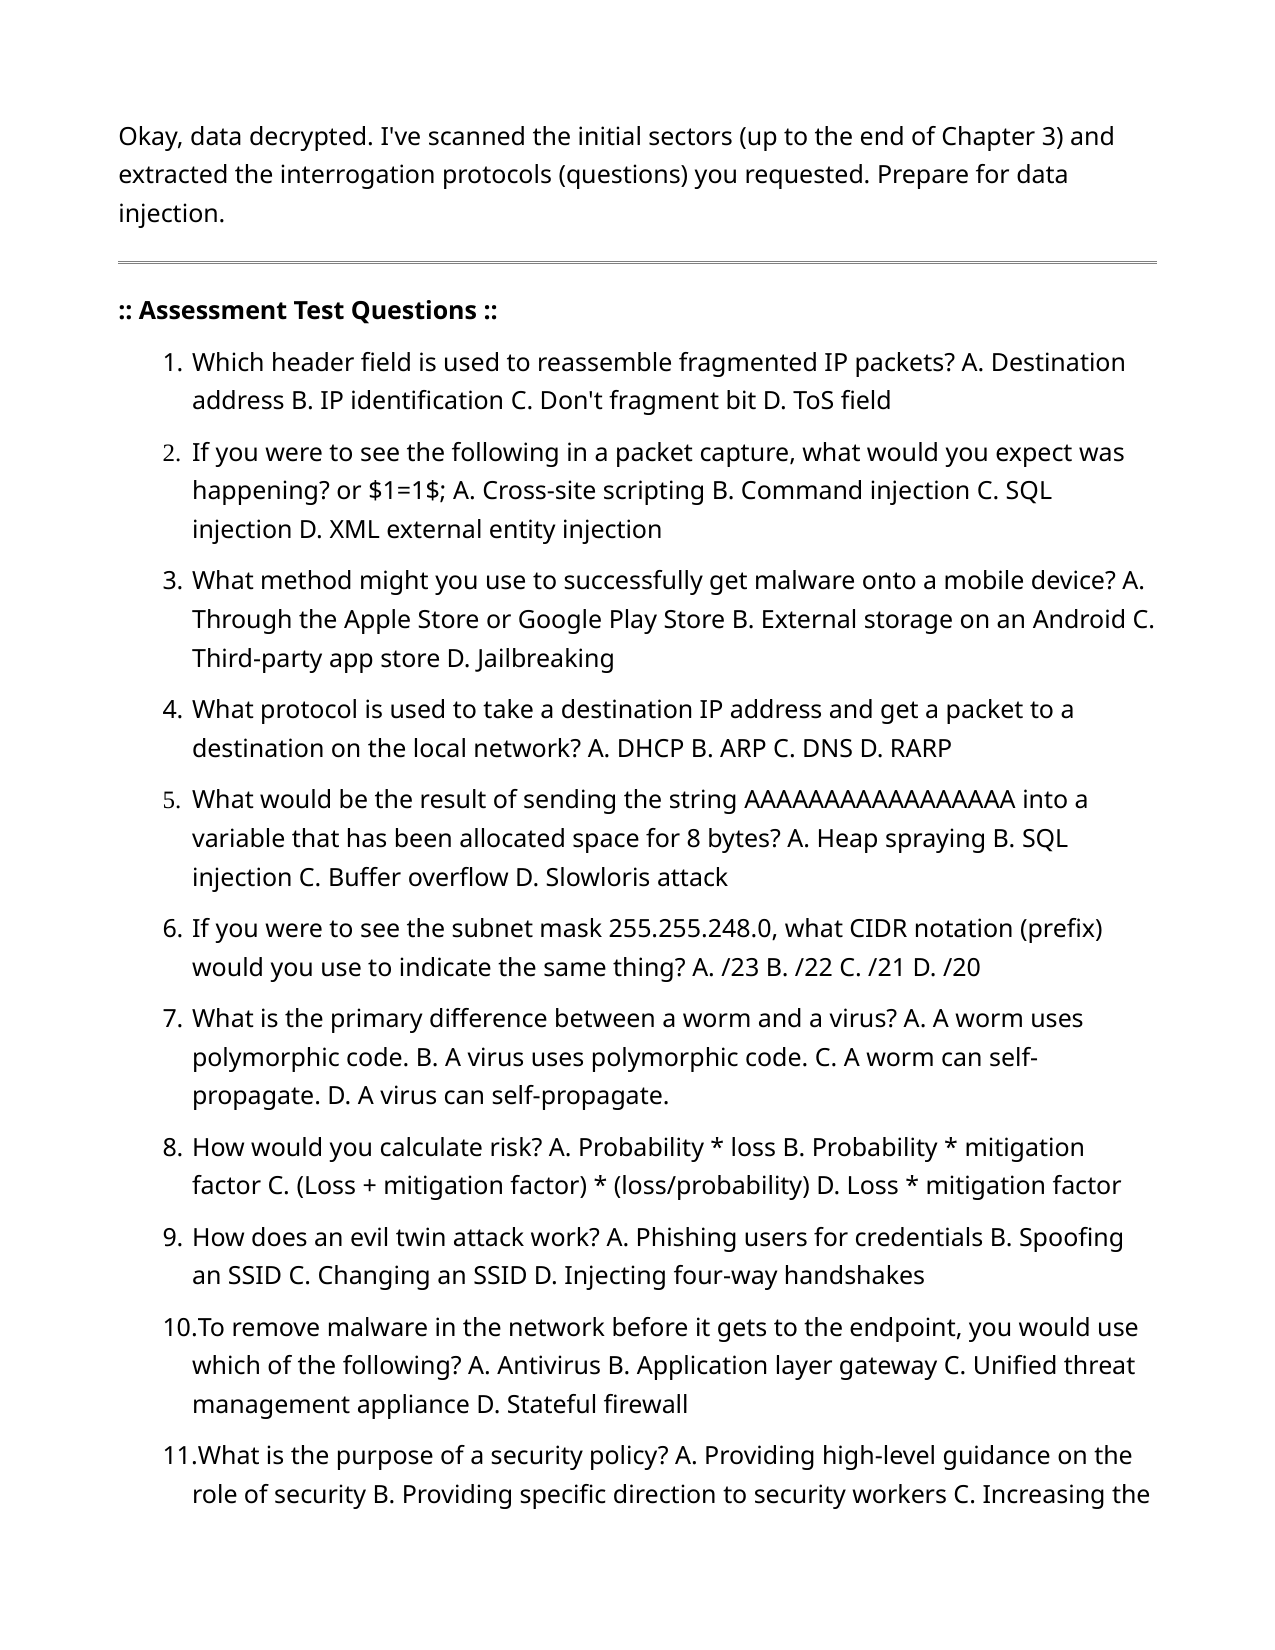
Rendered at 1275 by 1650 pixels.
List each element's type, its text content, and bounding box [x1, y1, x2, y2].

list If you were to see the following in a packet capture, what would you expect was happening? or $1=1$; A. Cross-site scripting B. Command injection C. SQL injection D. XML external entity injection [162, 434, 1157, 546]
list What protocol is used to take a destination IP address and get a packet to a destination on the local network? A. DHCP B. ARP C. DNS D. RARP [162, 692, 1157, 764]
list What would be the result of sending the string AAAAAAAAAAAAAAAAA into a variable that has been allocated space for 8 bytes? A. Heap spraying B. SQL injection C. Buffer overflow D. Slowloris attack [162, 782, 1157, 893]
list What method might you use to successfully get malware onto a mobile device? A. Through the Apple Store or Google Play Store B. External storage on an Android C. Third-party app store D. Jailbreaking [162, 563, 1157, 674]
list How would you calculate risk? A. Probability * loss B. Probability * mitigation factor C. (Loss + mitigation factor) * (loss/probability) D. Loss * mitigation factor [162, 1129, 1157, 1202]
list To remove malware in the network before it gets to the endpoint, you would use which of the following? A. Antivirus B. Application layer gateway C. Unified threat management appliance D. Stateful firewall [162, 1309, 1157, 1421]
list Which header field is used to reassemble fragmented IP packets? A. Destination address B. IP identification C. Don't fragment bit D. ToS field [162, 344, 1157, 417]
list What is the purpose of a security policy? A. Providing high-level guidance on the role of security B. Providing specific direction to security workers C. Increasing the [162, 1438, 1157, 1511]
list If you were to see the subnet mask 255.255.248.0, what CIDR notation (prefix) would you use to indicate the same thing? Α. /23 B. /22 C. /21 D. /20 [162, 911, 1157, 983]
text Okay, data decrypted. I've scanned the initial sectors (up to the end of Chapter 3) and extracted the interrogation protocols (questions) you requested. Prepare for data injection. [118, 118, 1157, 230]
list What is the primary difference between a worm and a virus? A. A worm uses polymorphic code. B. A virus uses polymorphic code. C. A worm can self-propagate. D. A virus can self-propagate. [162, 1001, 1157, 1112]
list How does an evil twin attack work? A. Phishing users for credentials B. Spoofing an SSID C. Changing an SSID D. Injecting four-way handshakes [162, 1219, 1157, 1292]
text :: Assessment Test Questions :: [118, 293, 1157, 327]
